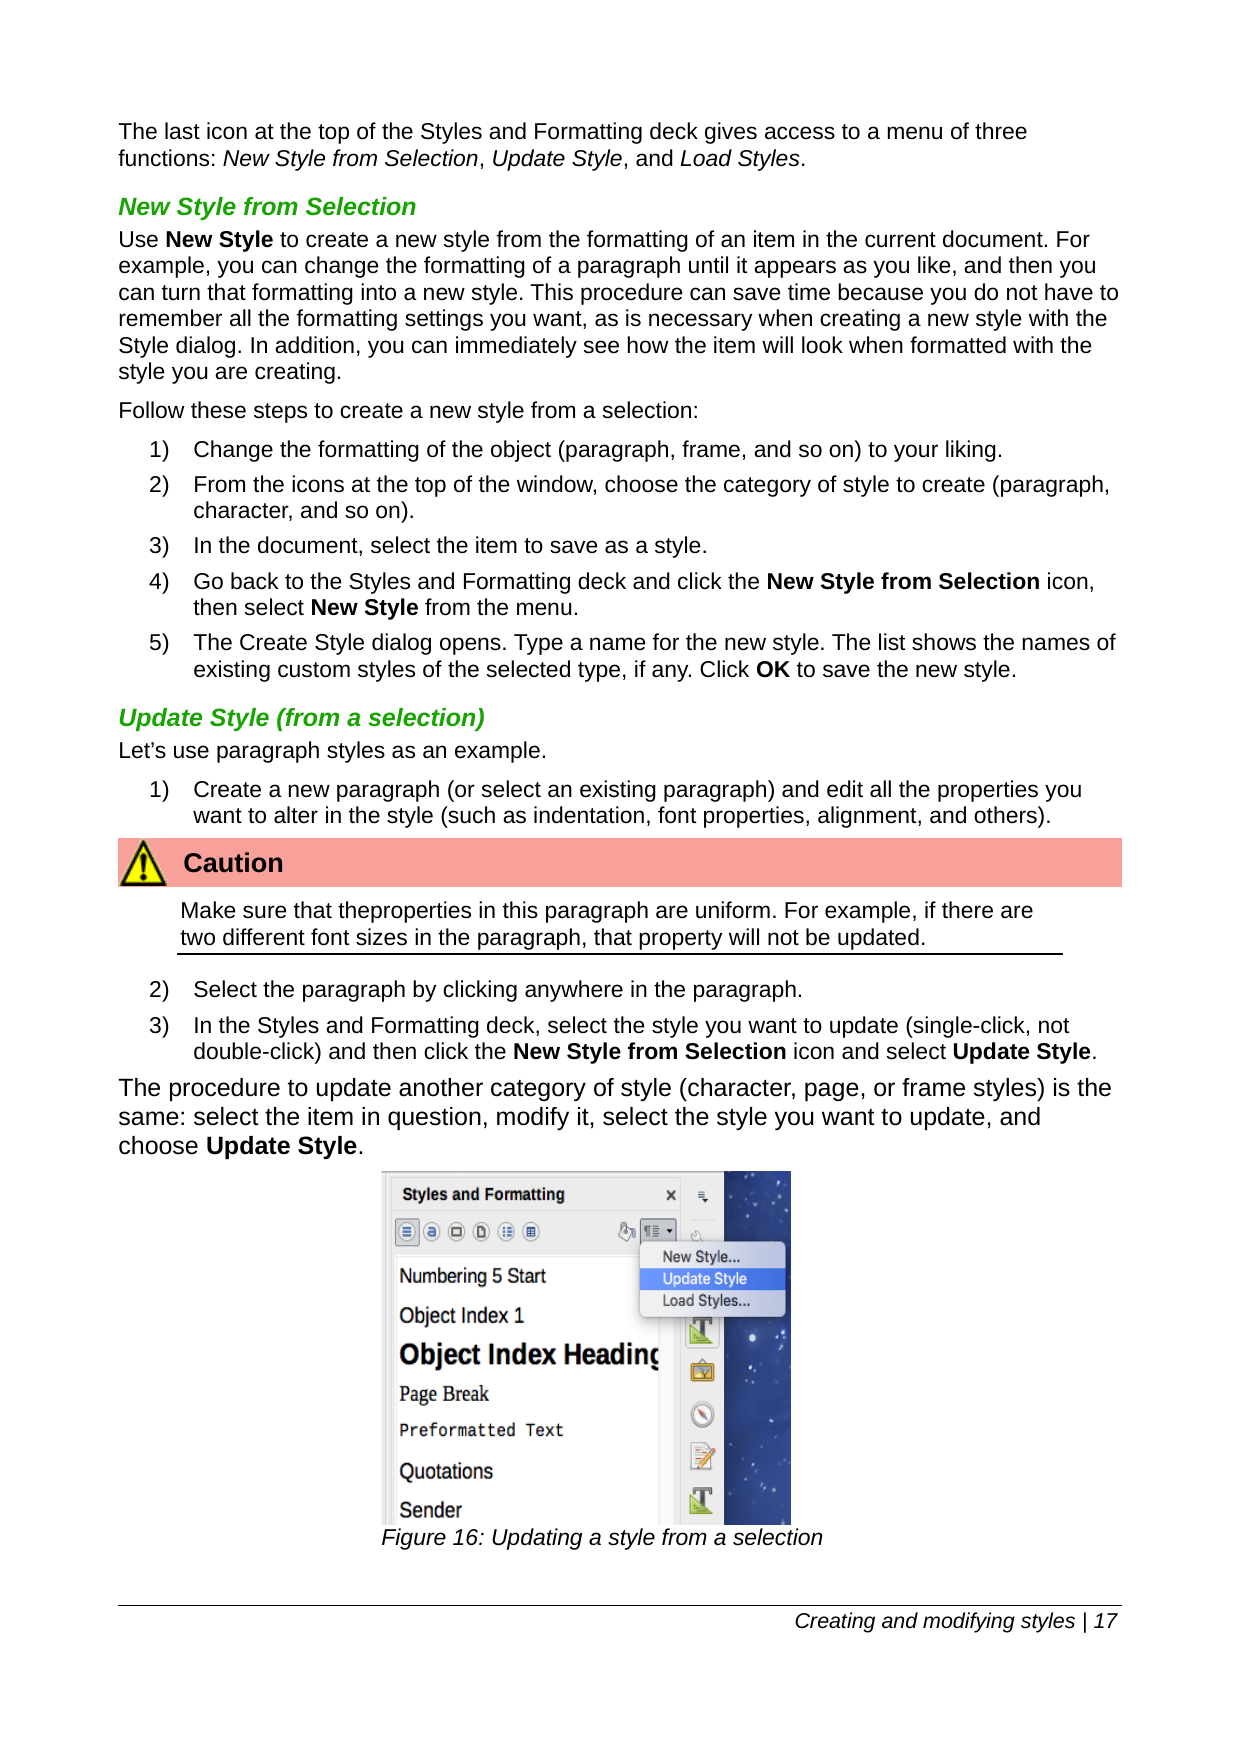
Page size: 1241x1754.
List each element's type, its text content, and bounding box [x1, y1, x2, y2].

subtitle Caution [118, 838, 1122, 887]
list Let’s use paragraph styles as an example. [118, 737, 1122, 763]
list Select the paragraph by clicking anywhere in the paragraph. [169, 976, 1122, 1003]
subtitle Update Style (from a selection) [118, 702, 1122, 731]
text Figure 16: Updating a style from a selection [381, 1524, 859, 1551]
text Use New Style to create a new style from the formatting of an item in the current document. For example, you can change the formatting of a paragraph until it appears as you like, and then you can turn that formatting into a new style. This procedure can save time because you do not have to remember all the formatting settings you want, as is necessary when creating a new style with the Style dialog. In addition, you can immediately see how the item will look when formatted with the style you are creating. [118, 226, 1122, 384]
list Create a new paragraph (or select an existing paragraph) and edit all the properties you want to alter in the style (such as indentation, font properties, alignment, and others). [169, 776, 1122, 829]
picture [381, 1171, 791, 1525]
list In the Styles and Formatting deck, select the style you want to update (single-click, not double-click) and then click the New Style from Selection icon and select Update Style. [169, 1012, 1122, 1064]
picture [119, 838, 167, 886]
text The procedure to update another category of style (character, page, or frame styles) is the same: select the item in question, modify it, select the style you want to update, and choose Update Style. [118, 1073, 1122, 1159]
list In the document, select the item to save as a style. [169, 532, 1122, 559]
text Make sure that theproperties in this paragraph are uniform. For example, if there are two different font sizes in the paragraph, that property will not be updated. [177, 894, 1063, 953]
list Change the formatting of the object (paragraph, frame, and so on) to your liking. [169, 436, 1122, 462]
subtitle New Style from Selection [118, 191, 1122, 220]
list Go back to the Styles and Formatting deck and click the New Style from Selection icon, then select New Style from the menu. [169, 568, 1122, 620]
list Follow these steps to create a new style from a selection: [118, 397, 1122, 423]
list From the icons at the top of the window, choose the category of style to create (paragraph, character, and so on). [169, 471, 1122, 523]
list The Create Style dialog opens. Type a name for the new style. The list shows the names of existing custom styles of the selected type, if any. Click OK to save the new style. [169, 629, 1122, 682]
text The last icon at the top of the Styles and Formatting deck gives access to a menu of three functions: New Style from Selection, Update Style, and Load Styles. [118, 118, 1122, 171]
